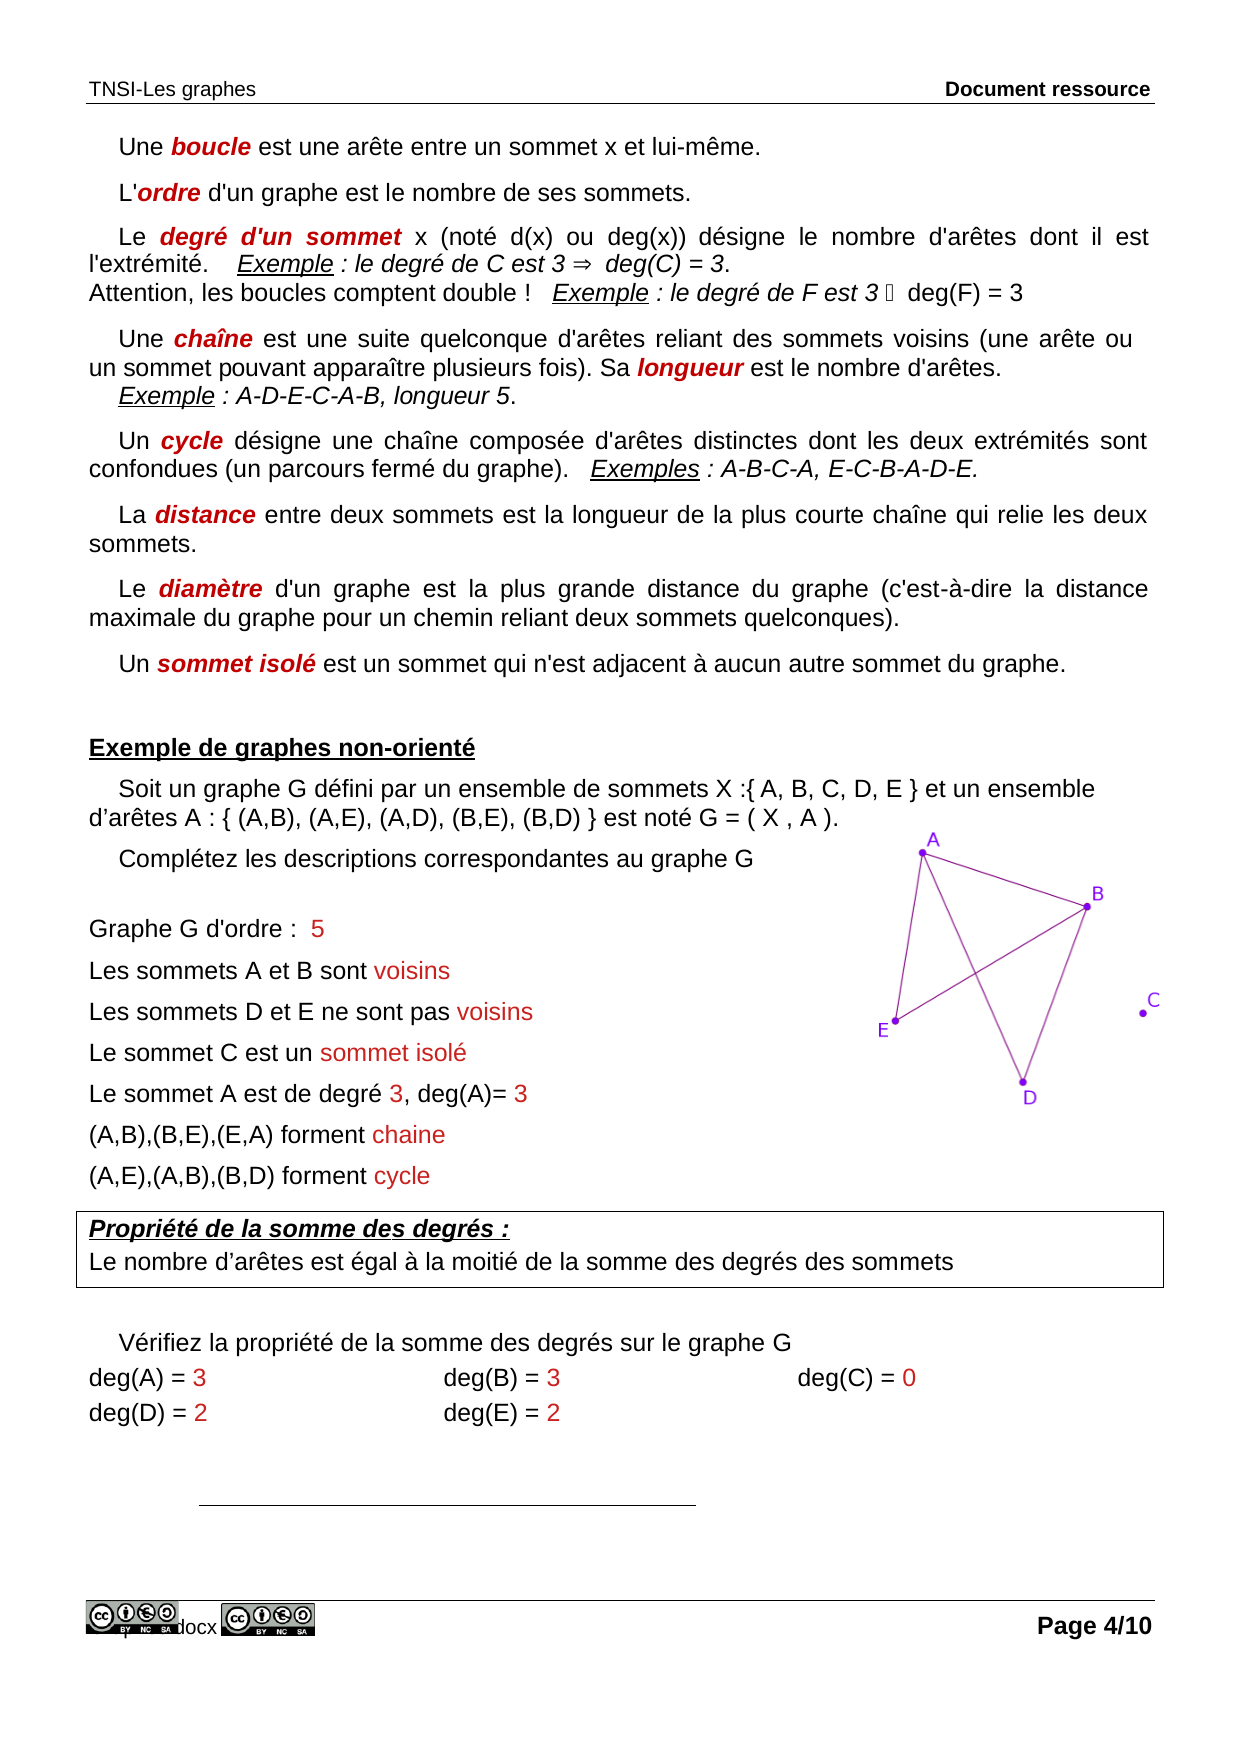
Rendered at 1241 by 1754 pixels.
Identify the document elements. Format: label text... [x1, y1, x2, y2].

text Les sommets A et B sont voisins [89, 956, 871, 984]
text Attention, les boucles comptent double ! Exemple : le degré de F est 3  deg(F) = 3 [89, 279, 1154, 307]
text Un cycle désigne une chaîne composée d'arêtes distinctes dont les deux extrémités sont confondues (un parcours fermé du graphe). Exemples : A-B-C-A, E-C-B-A-D-E. [89, 427, 1158, 483]
text deg(A) = 3 [89, 1363, 252, 1391]
text Le sommet C est un sommet isolé [89, 1038, 615, 1067]
text Exemple : A-D-E-C-A-B, longueur 5. [118, 381, 1154, 410]
text Le sommet A est de degré 3, deg(A)= 3 (A,B),(B,E),(E,A) forment chaine [89, 1079, 590, 1149]
text deg(B) = 3 deg(C) = 0 [443, 1363, 1154, 1391]
text Le diamètre d'un graphe est la plus grande distance du graphe (c'est-à-dire la distance maximale du graphe pour un chemin reliant deux sommets quelconques). [89, 574, 1159, 632]
text La distance entre deux sommets est la longueur de la plus courte chaîne qui relie les deux sommets. [89, 500, 1158, 558]
text Propriété de la somme des degrés : [89, 1214, 1154, 1243]
text Les sommets D et E ne sont pas voisins [89, 997, 615, 1026]
text Graphe G d'ordre : 5 [89, 914, 871, 943]
text Une chaîne est une suite quelconque d'arêtes reliant des sommets voisins (une arête ou un sommet pouvant apparaître plusieurs fois). Sa longueur est le nombre d'arêtes. [89, 324, 1159, 381]
text Complétez les descriptions correspondantes au graphe G [118, 844, 871, 873]
text Soit un graphe G défini par un ensemble de sommets X :{ A, B, C, D, E } et un ensemble d’arêtes A : { (A,B), (A,E), (A,D), (B,E), (B,D) } est noté G = ( X , A ). [89, 774, 1105, 832]
picture [221, 1603, 315, 1636]
text deg(E) = 2 [443, 1398, 1154, 1426]
picture [85, 1600, 179, 1634]
text Exemple de graphes non-orienté [89, 733, 1154, 762]
text Le degré d'un sommet x (noté d(x) ou deg(x)) désigne le nombre d'arêtes dont il est l'extrémité. Exemple : le degré de C est 3  deg(C) = 3. [89, 223, 1158, 278]
text Une boucle est une arête entre un sommet x et lui-même. [118, 132, 1154, 161]
text L'ordre d'un graphe est le nombre de ses sommets. [118, 177, 1154, 206]
text Un sommet isolé est un sommet qui n'est adjacent à aucun autre sommet du graphe. [118, 648, 1154, 677]
text deg(D) = 2 [89, 1398, 263, 1426]
text (A,E),(A,B),(B,D) forment cycle [89, 1161, 1154, 1190]
text Vérifiez la propriété de la somme des degrés sur le graphe G [118, 1328, 1154, 1356]
text TNSI-Les graphes Document ressource [89, 76, 1154, 100]
text Graphes.docx Page 4/10 [89, 1611, 1154, 1640]
text Le nombre d’arêtes est égal à la moitié de la somme des degrés des sommets [89, 1247, 1154, 1276]
